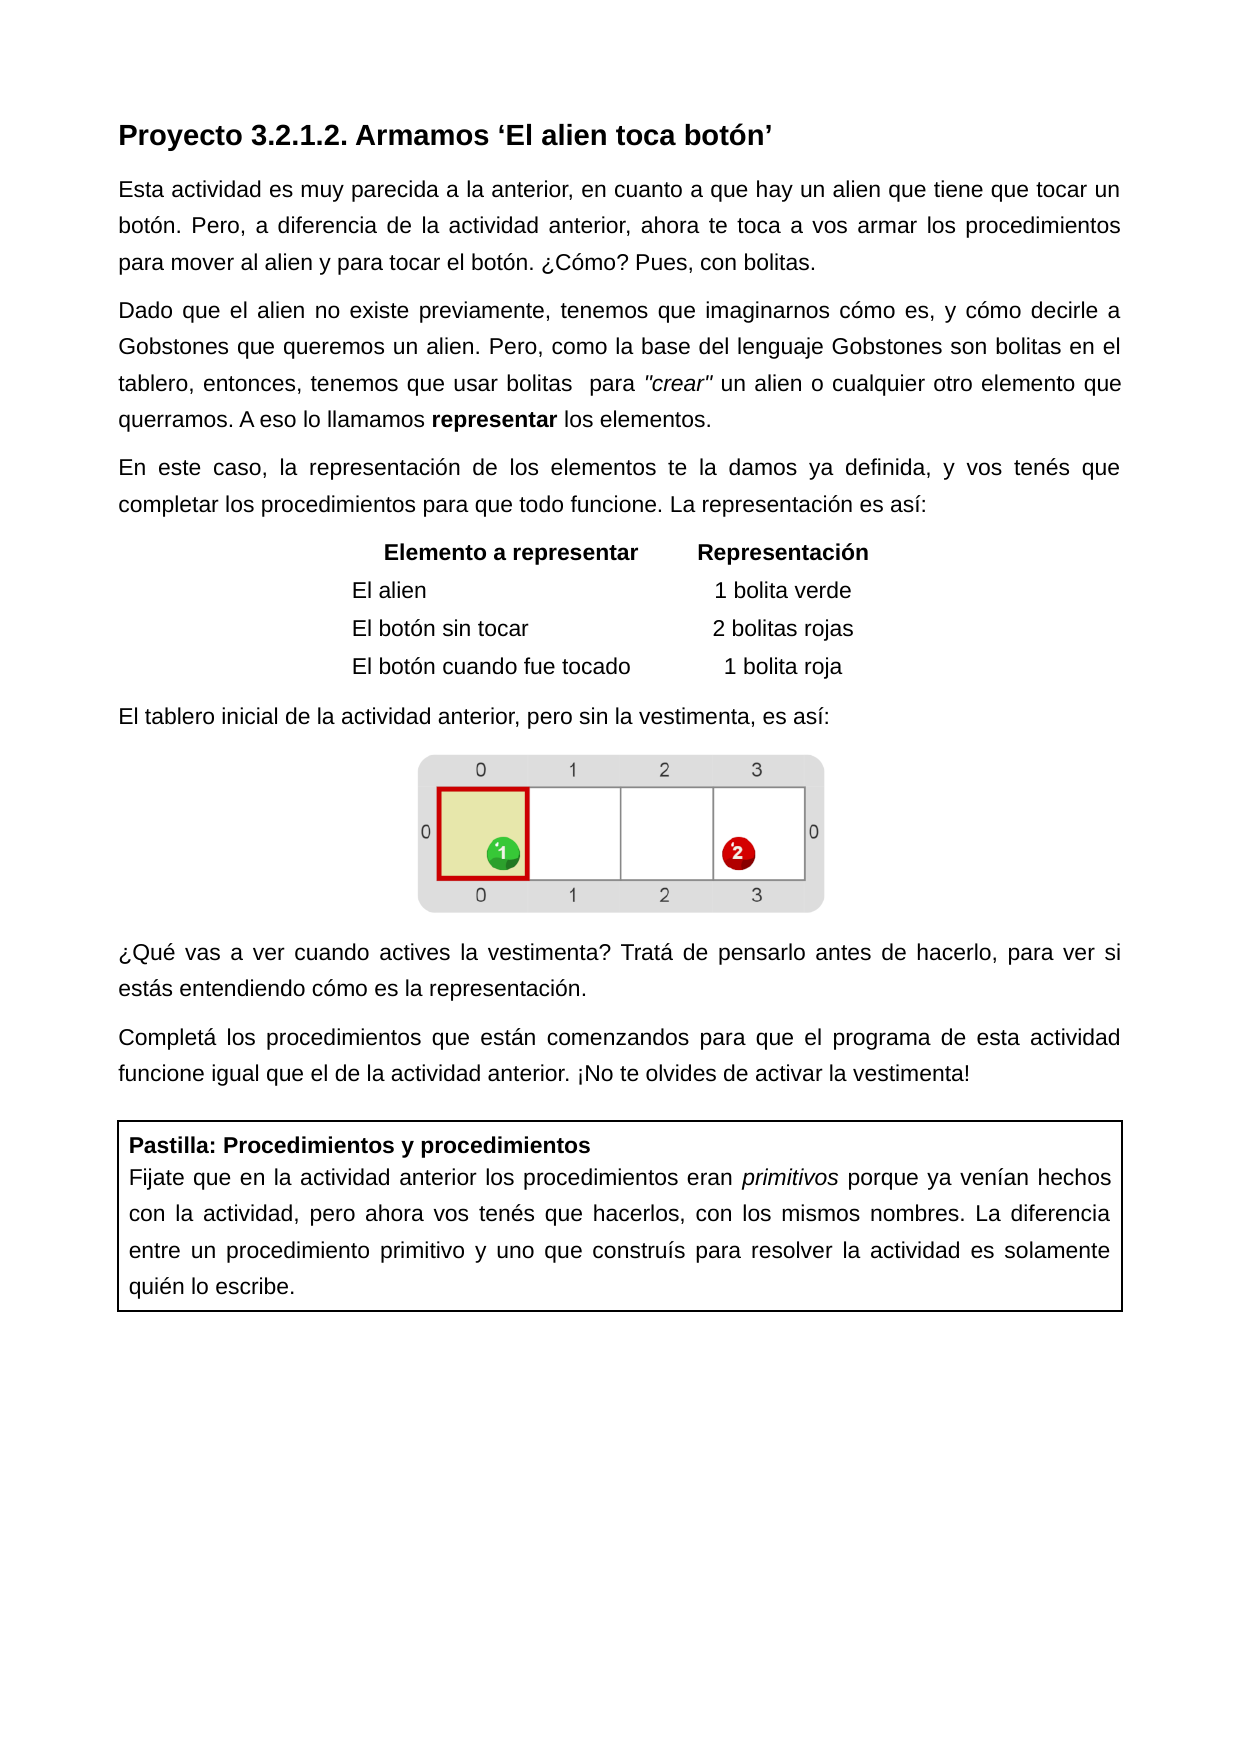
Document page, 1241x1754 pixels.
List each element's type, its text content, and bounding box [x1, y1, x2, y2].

text En este caso, la representación de los elementos te la damos ya definida, y vos tenés que completar los procedimientos para que todo funcione. La representación es así: [118, 454, 1122, 517]
subtitle ¿Qué vas a ver cuando actives la vestimenta? Tratá de pensarlo antes de hacerlo, para ver si estás entendiendo cómo es la representación. [118, 939, 1122, 1002]
text El tablero inicial de la actividad anterior, pero sin la vestimenta, es así: [118, 703, 1122, 729]
picture [413, 751, 827, 917]
table_cell 2 bolitas rojas [671, 603, 895, 641]
text Esta actividad es muy parecida a la anterior, en cuanto a que hay un alien que tiene que tocar un botón. Pero, a diferencia de la actividad anterior, ahora te toca a vos armar los procedimientos para mover al alien y para tocar el botón. ¿Cómo? Pues, con bolitas. [118, 176, 1122, 275]
table_cell 1 bolita roja [671, 641, 895, 679]
table_cell El botón cuando fue tocado [352, 641, 671, 679]
table_cell El botón sin tocar [352, 603, 671, 641]
text Dado que el alien no existe previamente, tenemos que imaginarnos cómo es, y cómo decirle a Gobstones que queremos un alien. Pero, como la base del lenguaje Gobstones son bolitas en el tablero, entonces, tenemos que usar bolitas para "crear" un alien o cualquier otro elemento que querramos. A eso lo llamamos representar los elementos. [118, 297, 1122, 432]
table_cell 1 bolita verde [671, 565, 895, 603]
table_header Elemento a representar [352, 527, 671, 565]
text Proyecto 3.2.1.2. Armamos ‘El alien toca botón’ [118, 118, 1122, 152]
table_cell El alien [352, 565, 671, 603]
table_header Representación [671, 527, 895, 565]
text Completá los procedimientos que están comenzandos para que el programa de esta actividad funcione igual que el de la actividad anterior. ¡No te olvides de activar la vestimenta! [118, 1023, 1122, 1086]
table_header Pastilla: Procedimientos y procedimientos Fijate que en la actividad anterior los procedimientos eran primitivos porque ya venían hechos con la actividad, pero ahora vos tenés que hacerlos, con los mismos nombres. La diferencia entre un procedimiento primitivo y uno que construís para resolver la actividad es solamente quién lo escribe. [119, 1122, 1121, 1310]
